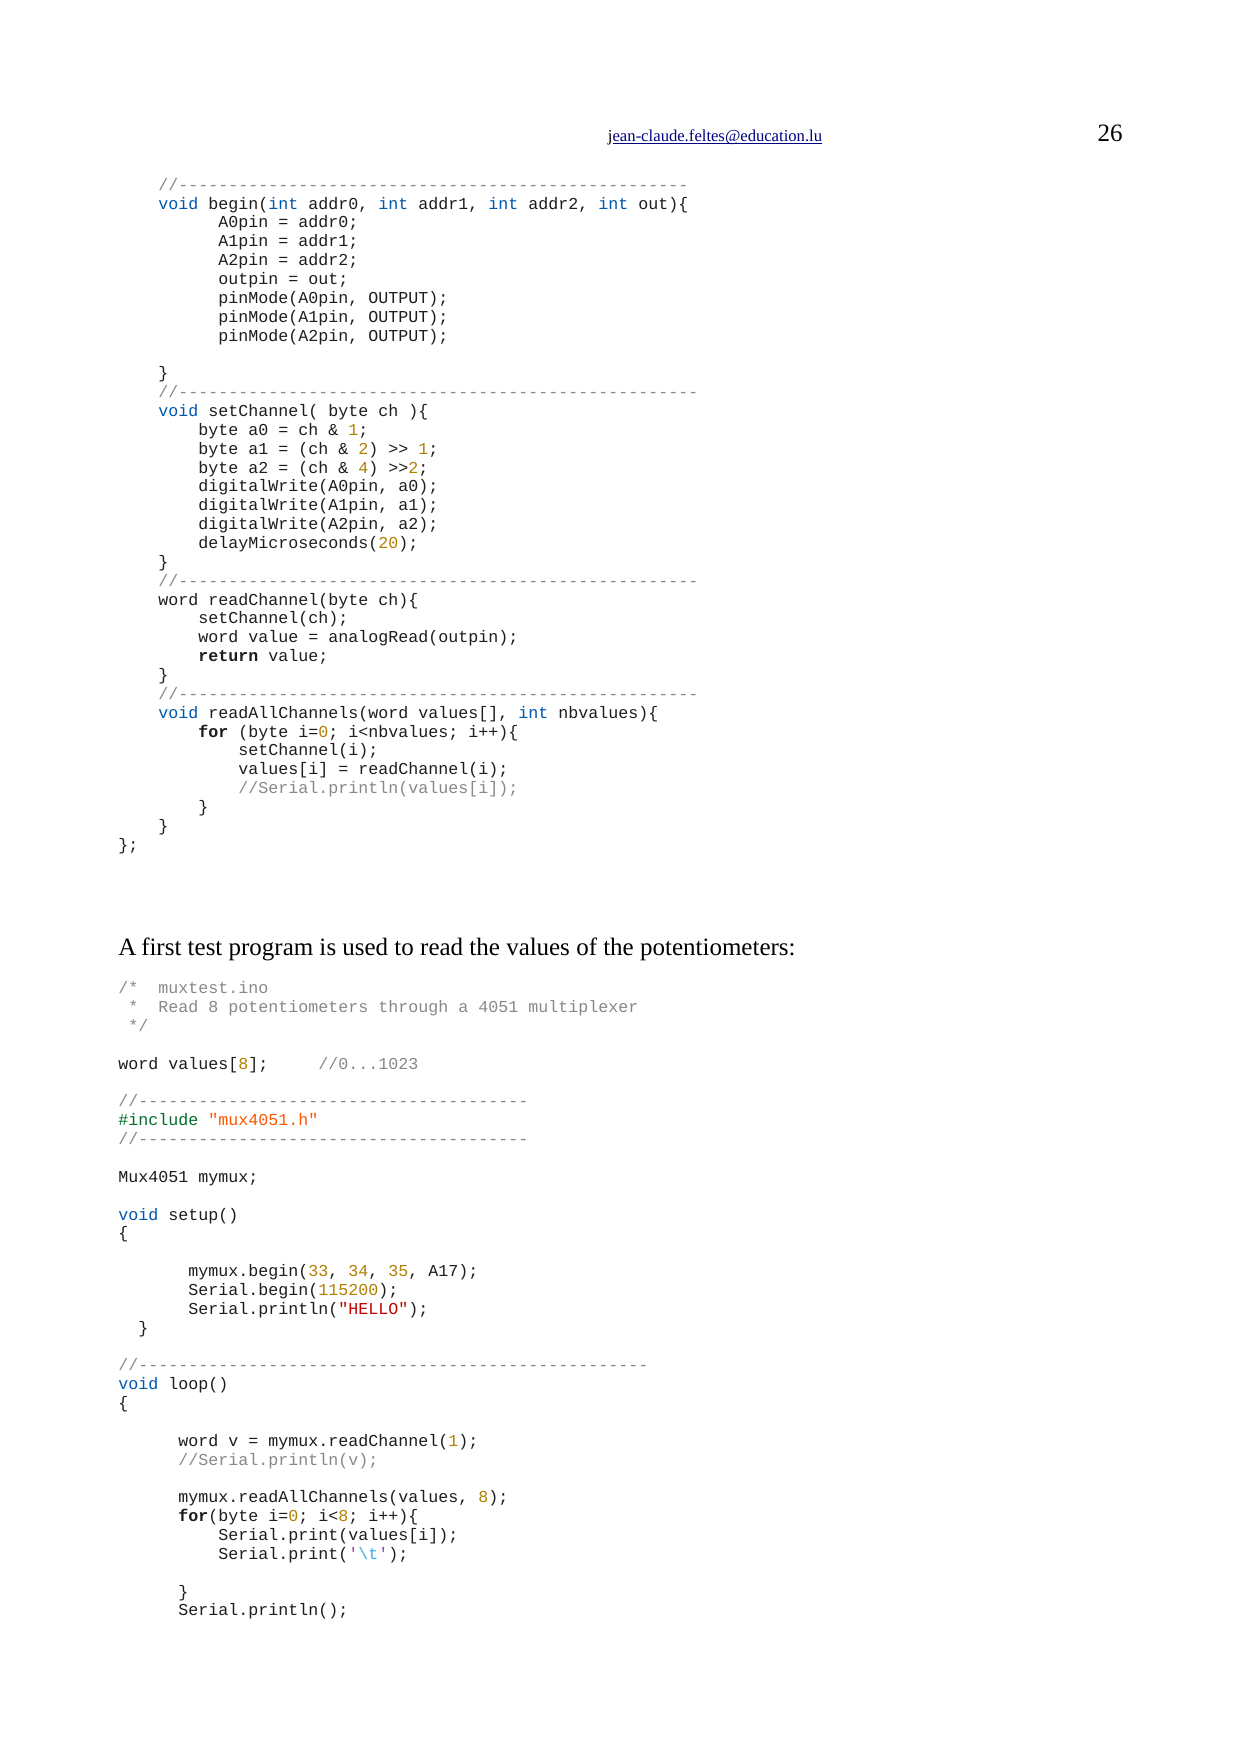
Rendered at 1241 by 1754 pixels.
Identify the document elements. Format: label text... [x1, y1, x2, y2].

text #include "mux4051.h" [118, 1112, 1122, 1131]
text } [118, 1319, 1122, 1338]
text word values[8]; //0...1023 [118, 1055, 1122, 1074]
text } [118, 817, 1122, 836]
text void begin(int addr0, int addr1, int addr2, int out){ [118, 195, 1122, 214]
text byte a1 = (ch & 2) >> 1; [118, 440, 1122, 459]
text return value; [118, 648, 1122, 667]
text Serial.print('\t'); [118, 1545, 1122, 1564]
text Serial.print(values[i]); [118, 1527, 1122, 1545]
text for(byte i=0; i<8; i++){ [118, 1508, 1122, 1527]
text byte a2 = (ch & 4) >>2; [118, 459, 1122, 478]
text void readAllChannels(word values[], int nbvalues){ [118, 704, 1122, 723]
text setChannel(i); [118, 742, 1122, 761]
text * Read 8 potentiometers through a 4051 multiplexer [118, 999, 1122, 1017]
text for (byte i=0; i<nbvalues; i++){ [118, 723, 1122, 742]
text digitalWrite(A0pin, a0); [118, 478, 1122, 497]
text //Serial.println(values[i]); [118, 780, 1122, 798]
text void setChannel( byte ch ){ [118, 403, 1122, 421]
text byte a0 = ch & 1; [118, 421, 1122, 440]
text digitalWrite(A2pin, a2); [118, 516, 1122, 534]
text void setup() [118, 1206, 1122, 1225]
text outpin = out; [118, 271, 1122, 289]
text { [118, 1225, 1122, 1244]
text A0pin = addr0; [118, 214, 1122, 233]
text } [118, 553, 1122, 572]
text */ [118, 1017, 1122, 1036]
text //---------------------------------------------------- [118, 572, 1122, 591]
text { [118, 1394, 1122, 1413]
text //Serial.println(v); [118, 1451, 1122, 1470]
text delayMicroseconds(20); [118, 534, 1122, 553]
text //--------------------------------------- [118, 1093, 1122, 1112]
text } [118, 798, 1122, 817]
text } [118, 365, 1122, 384]
text } [118, 667, 1122, 685]
text A first test program is used to read the values of the potentiometers: [118, 932, 1122, 961]
text Serial.begin(115200); [118, 1281, 1122, 1300]
text } [118, 1583, 1122, 1602]
text pinMode(A2pin, OUTPUT); [118, 327, 1122, 346]
text setChannel(ch); [118, 610, 1122, 629]
text mymux.begin(33, 34, 35, A17); [118, 1263, 1122, 1281]
text //---------------------------------------------------- [118, 384, 1122, 403]
text Serial.println("HELLO"); [118, 1300, 1122, 1319]
text values[i] = readChannel(i); [118, 761, 1122, 780]
text digitalWrite(A1pin, a1); [118, 497, 1122, 516]
text pinMode(A1pin, OUTPUT); [118, 308, 1122, 327]
text mymux.readAllChannels(values, 8); [118, 1489, 1122, 1508]
text word readChannel(byte ch){ [118, 591, 1122, 610]
text //---------------------------------------------------- [118, 685, 1122, 704]
text Mux4051 mymux; [118, 1168, 1122, 1187]
text A2pin = addr2; [118, 252, 1122, 271]
text pinMode(A0pin, OUTPUT); [118, 289, 1122, 308]
text //--------------------------------------------------- [118, 176, 1122, 195]
text word value = analogRead(outpin); [118, 629, 1122, 648]
text }; [118, 836, 1122, 855]
text A1pin = addr1; [118, 233, 1122, 252]
text Serial.println(); [118, 1602, 1122, 1621]
text //--------------------------------------------------- [118, 1357, 1122, 1376]
text //--------------------------------------- [118, 1131, 1122, 1149]
text word v = mymux.readChannel(1); [118, 1432, 1122, 1451]
text void loop() [118, 1376, 1122, 1394]
text /* muxtest.ino [118, 980, 1122, 999]
